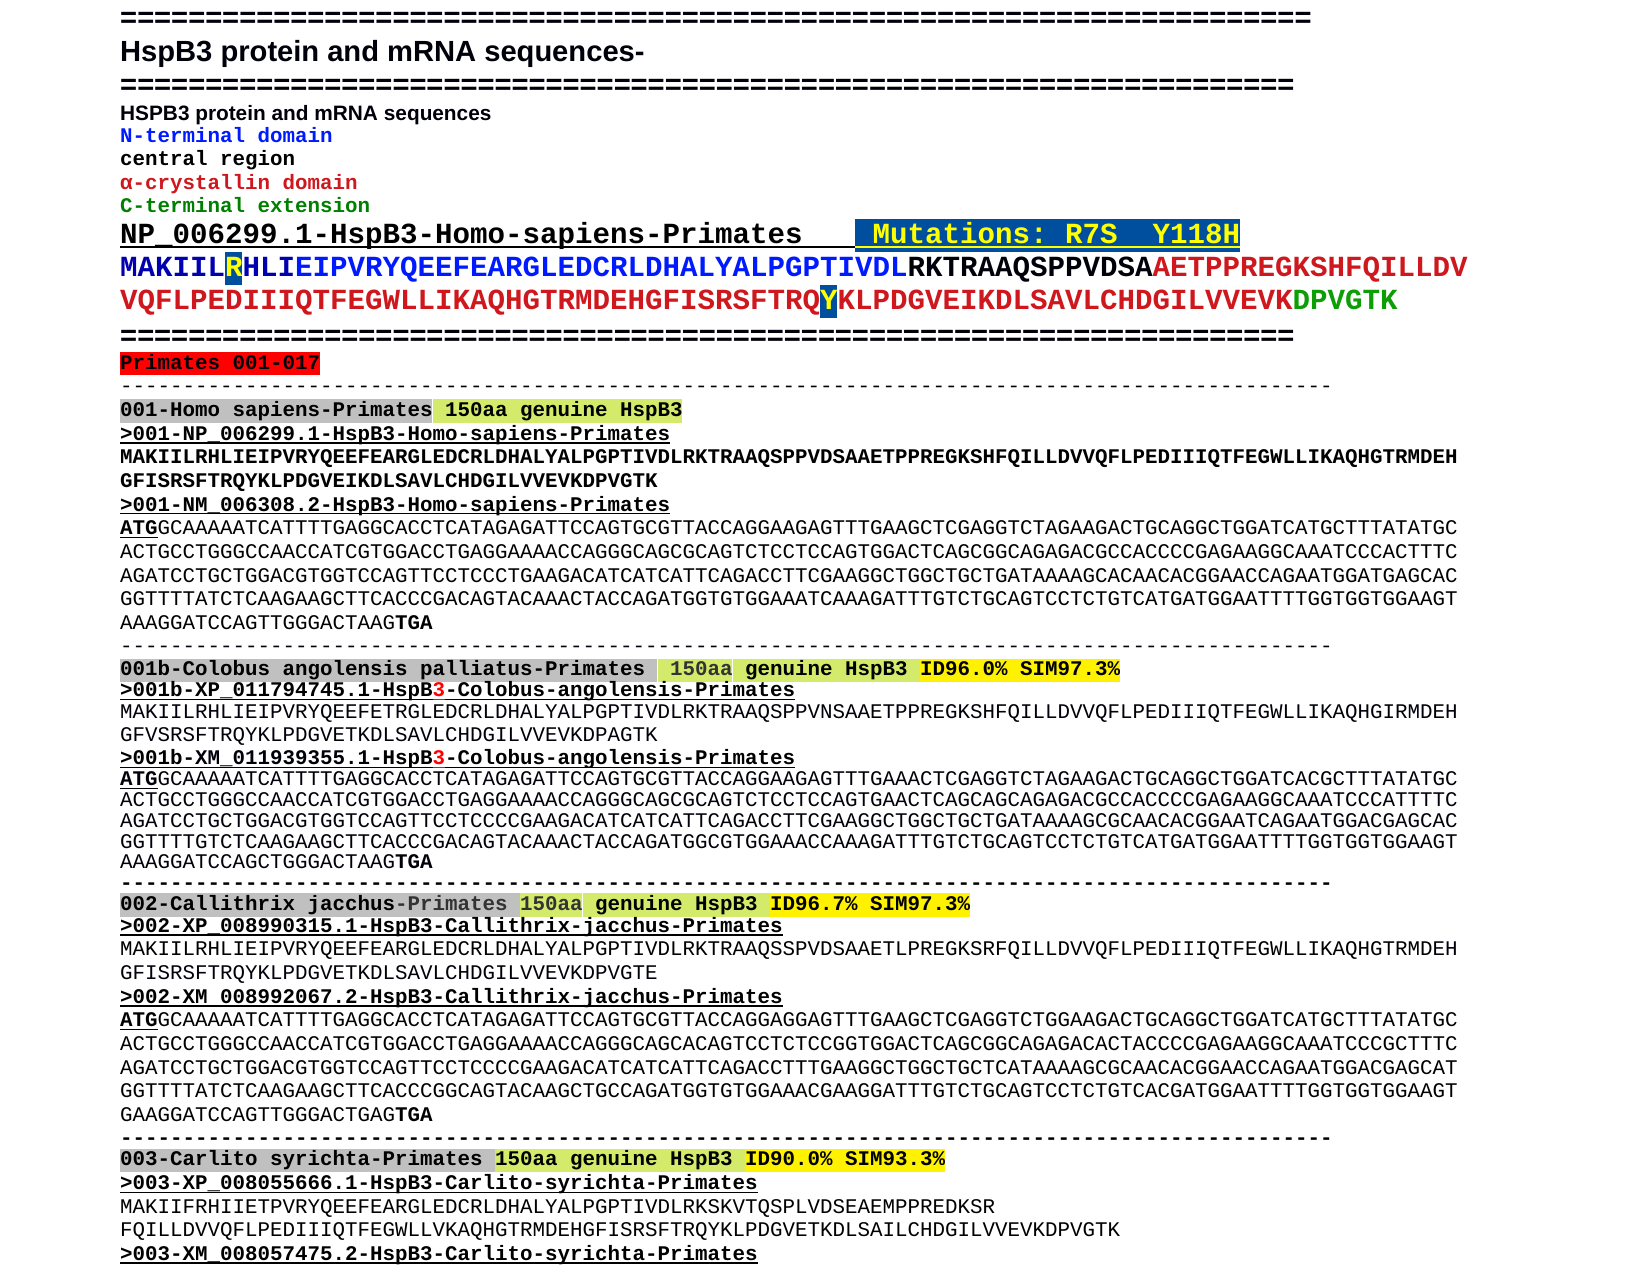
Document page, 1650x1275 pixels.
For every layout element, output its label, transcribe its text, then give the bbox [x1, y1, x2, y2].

text MAKIILRHLIEIPVRYQEEFETRGLEDCRLDHALYALPGPTIVDLRKTRAAQSPPVNSAAETPPREGKSHFQILLDVVQFLPEDIIIQTFEGWLLIKAQHGIRMDEHGFVSRSFTRQYKLPDGVETKDLSAVLCHDGILVVEVKDPAGTK [120, 701, 1470, 748]
text MAKIILRHLIEIPVRYQEEFEARGLEDCRLDHALYALPGPTIVDLRKTRAAQSPPVDSAAETPPREGKSHFQILLDVVQFLPEDIIIQTFEGWLLIKAQHGTRMDEHGFISRSFTRQYKLPDGVEIKDLSAVLCHDGILVVEVKDPVGTK [120, 446, 1470, 494]
text >001b-XP_011794745.1-HspB3-Colobus-angolensis-Primates [120, 680, 1470, 701]
text ------------------------------------------------------------------------------------------------- [120, 1128, 1470, 1148]
text 003-Carlito syrichta-Primates 150aa genuine HspB3 ID90.0% SIM93.3% [120, 1148, 1470, 1172]
text ===================================================================== [120, 318, 1337, 352]
text ATGGCAAAAATCATTTTGAGGCACCTCATAGAGATTCCAGTGCGTTACCAGGAAGAGTTTGAAACTCGAGGTCTAGAAGACTGCAGGCTGGATCACGCTTTATATGCACTGCCTGGGCCAACCATCGTGGACCTGAGGAAAACCAGGGCAGCGCAGTCTCCTCCAGTGAACTCAGCAGCAGAGACGCCACCCCGAGAAGGCAAATCCCATTTTCAGATCCTGCTGGACGTGGTCCAGTTCCTCCCCGAAGACATCATCATTCAGACCTTCGAAGGCTGGCTGCTGATAAAAGCGCAACACGGAATCAGAATGGACGAGCACGGTTTTGTCTCAAGAAGCTTCACCCGACAGTACAAACTACCAGATGGCGTGGAAACCAAAGATTTGTCTGCAGTCCTCTGTCATGATGGAATTTTGGTGGTGGAAGTAAAGGATCCAGCTGGGACTAAGTGA [120, 769, 1470, 873]
text ===================================================================== [120, 67, 1337, 101]
text central region [120, 148, 1337, 172]
text >001b-XM_011939355.1-HspB3-Colobus-angolensis-Primates [120, 748, 1470, 769]
text ------------------------------------------------------------------------------------------------- [120, 375, 1507, 399]
text MAKIIFRHIIETPVRYQEEFEARGLEDCRLDHALYALPGPTIVDLRKSKVTQSPLVDSEAEMPPREDKSR [120, 1196, 1535, 1219]
text HSPB3 protein and mRNA sequences [120, 101, 1337, 124]
text MAKIILRHLIEIPVRYQEEFEARGLEDCRLDHALYALPGPTIVDLRKTRAAQSPPVDSAAETPPREGKSHFQILLDVVQFLPEDIIIQTFEGWLLIKAQHGTRMDEHGFISRSFTRQYKLPDGVEIKDLSAVLCHDGILVVEVKDPVGTK [120, 252, 1470, 318]
text >002-XM 008992067.2-HspB3-Callithrix-jacchus-Primates [120, 986, 1535, 1009]
text α-crystallin domain [120, 172, 1535, 196]
text MAKIILRHLIEIPVRYQEEFEARGLEDCRLDHALYALPGPTIVDLRKTRAAQSSPVDSAAETLPREGKSRFQILLDVVQFLPEDIIIQTFEGWLLIKAQHGTRMDEHGFISRSFTRQYKLPDGVETKDLSAVLCHDGILVVEVKDPVGTE [120, 938, 1470, 986]
text 001-Homo sapiens-Primates 150aa genuine HspB3 [120, 399, 1337, 423]
text >003-XP_008055666.1-HspB3-Carlito-syrichta-Primates [120, 1172, 1535, 1196]
text >001-NP_006299.1-HspB3-Homo-sapiens-Primates [120, 423, 1507, 446]
text NP_006299.1-HspB3-Homo-sapiens-Primates Mutations: R7S Y118H [120, 219, 1507, 252]
text C-terminal extension [120, 196, 1535, 219]
text ATGGCAAAAATCATTTTGAGGCACCTCATAGAGATTCCAGTGCGTTACCAGGAAGAGTTTGAAGCTCGAGGTCTAGAAGACTGCAGGCTGGATCATGCTTTATATGCACTGCCTGGGCCAACCATCGTGGACCTGAGGAAAACCAGGGCAGCGCAGTCTCCTCCAGTGGACTCAGCGGCAGAGACGCCACCCCGAGAAGGCAAATCCCACTTTCAGATCCTGCTGGACGTGGTCCAGTTCCTCCCTGAAGACATCATCATTCAGACCTTCGAAGGCTGGCTGCTGATAAAAGCACAACACGGAACCAGAATGGATGAGCACGGTTTTATCTCAAGAAGCTTCACCCGACAGTACAAACTACCAGATGGTGTGGAAATCAAAGATTTGTCTGCAGTCCTCTGTCATGATGGAATTTTGGTGGTGGAAGTAAAGGATCCAGTTGGGACTAAGTGA [120, 517, 1470, 636]
text HspB3 protein and mRNA sequences- [120, 33, 1337, 67]
text ATGGCAAAAATCATTTTGAGGCACCTCATAGAGATTCCAGTGCGTTACCAGGAGGAGTTTGAAGCTCGAGGTCTGGAAGACTGCAGGCTGGATCATGCTTTATATGCACTGCCTGGGCCAACCATCGTGGACCTGAGGAAAACCAGGGCAGCACAGTCCTCTCCGGTGGACTCAGCGGCAGAGACACTACCCCGAGAAGGCAAATCCCGCTTTCAGATCCTGCTGGACGTGGTCCAGTTCCTCCCCGAAGACATCATCATTCAGACCTTTGAAGGCTGGCTGCTCATAAAAGCGCAACACGGAACCAGAATGGACGAGCATGGTTTTATCTCAAGAAGCTTCACCCGGCAGTACAAGCTGCCAGATGGTGTGGAAACGAAGGATTTGTCTGCAGTCCTCTGTCACGATGGAATTTTGGTGGTGGAAGTGAAGGATCCAGTTGGGACTGAGTGA [120, 1009, 1470, 1128]
subtitle 001b-Colobus angolensis palliatus-Primates 150aa genuine HspB3 ID96.0% SIM97.3% [120, 659, 1470, 680]
text ------------------------------------------------------------------------------------------------- [120, 636, 1535, 659]
text N-terminal domain [120, 124, 1337, 148]
text ====================================================================== [120, 0, 1337, 33]
text >003-XM_008057475.2-HspB3-Carlito-syrichta-Primates [120, 1243, 1470, 1267]
text ------------------------------------------------------------------------------------------------- [120, 873, 1470, 894]
text FQILLDVVQFLPEDIIIQTFEGWLLVKAQHGTRMDEHGFISRSFTRQYKLPDGVETKDLSAILCHDGILVVEVKDPVGTK [120, 1219, 1535, 1243]
text >002-XP_008990315.1-HspB3-Callithrix-jacchus-Primates [120, 915, 1535, 938]
text Primates 001-017 [120, 352, 1337, 375]
text >001-NM_006308.2-HspB3-Homo-sapiens-Primates [120, 494, 1507, 517]
text 002-Callithrix jacchus-Primates 150aa genuine HspB3 ID96.7% SIM97.3% [120, 894, 1470, 915]
